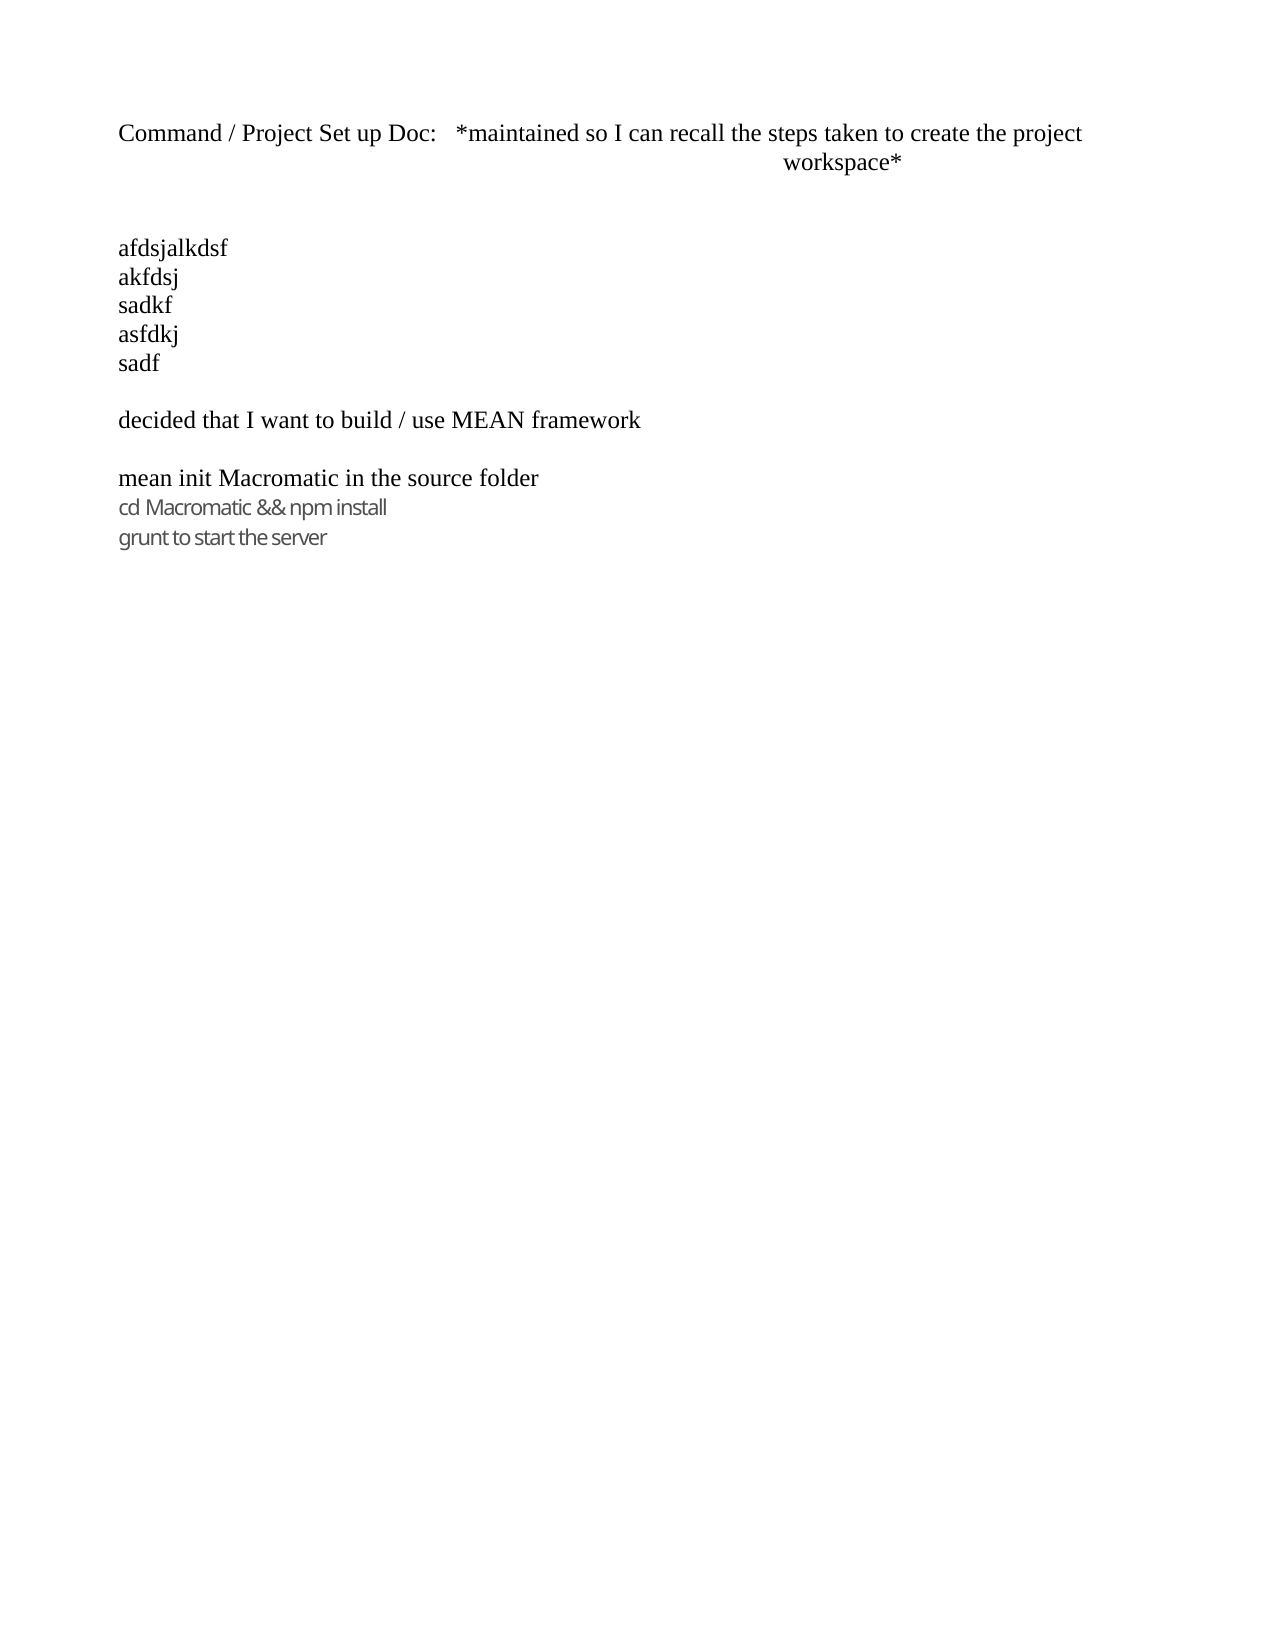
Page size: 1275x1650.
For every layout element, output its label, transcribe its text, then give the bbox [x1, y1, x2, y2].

text mean init Macromatic in the source folder [118, 463, 1157, 492]
text asfdkj [118, 319, 1157, 348]
text sadkf [118, 291, 1157, 319]
text cd Macromatic && npm install [118, 492, 1157, 522]
text afdsjalkdsf [118, 233, 1157, 262]
text akfdsj [118, 262, 1157, 291]
text Command / Project Set up Doc: *maintained so I can recall the steps taken to create the project workspace* [118, 118, 1157, 176]
text grunt to start the server [118, 522, 1157, 551]
text decided that I want to build / use MEAN framework [118, 406, 1157, 434]
text sadf [118, 348, 1157, 377]
